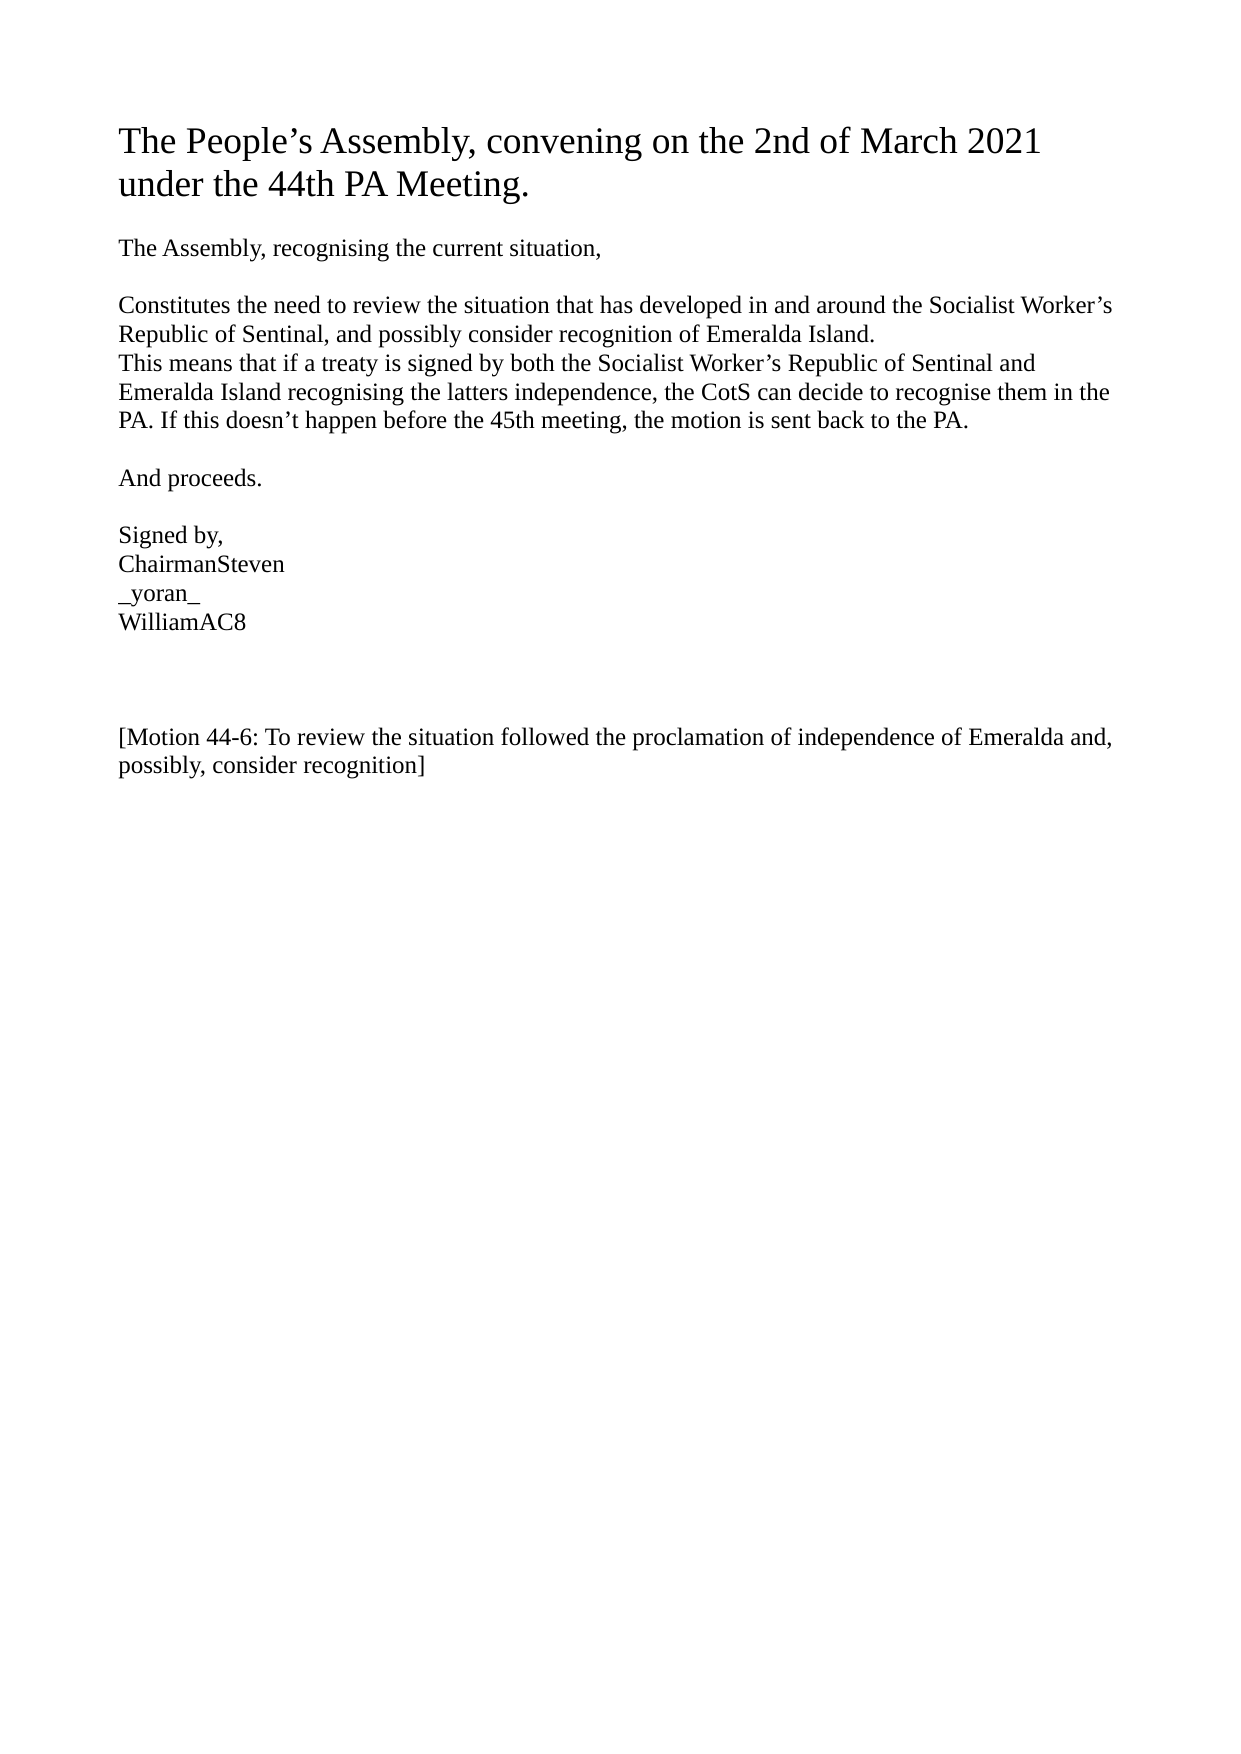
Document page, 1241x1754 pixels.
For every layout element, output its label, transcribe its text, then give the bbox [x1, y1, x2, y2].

text And proceeds. [118, 463, 1122, 492]
text Signed by, [118, 521, 1122, 549]
text Constitutes the need to review the situation that has developed in and around the Socialist Worker’s Republic of Sentinal, and possibly consider recognition of Emeralda Island. [118, 291, 1122, 348]
text The People’s Assembly, convening on the 2nd of March 2021 under the 44th PA Meeting. [118, 118, 1122, 204]
text [Motion 44-6: To review the situation followed the proclamation of independence of Emeralda and, possibly, consider recognition] [118, 722, 1122, 779]
text WilliamAC8 [118, 607, 1122, 636]
text _yoran_ [118, 578, 1122, 607]
text The Assembly, recognising the current situation, [118, 233, 1122, 262]
text ChairmanSteven [118, 549, 1122, 578]
text This means that if a treaty is signed by both the Socialist Worker’s Republic of Sentinal and Emeralda Island recognising the latters independence, the CotS can decide to recognise them in the PA. If this doesn’t happen before the 45th meeting, the motion is sent back to the PA. [118, 348, 1122, 434]
